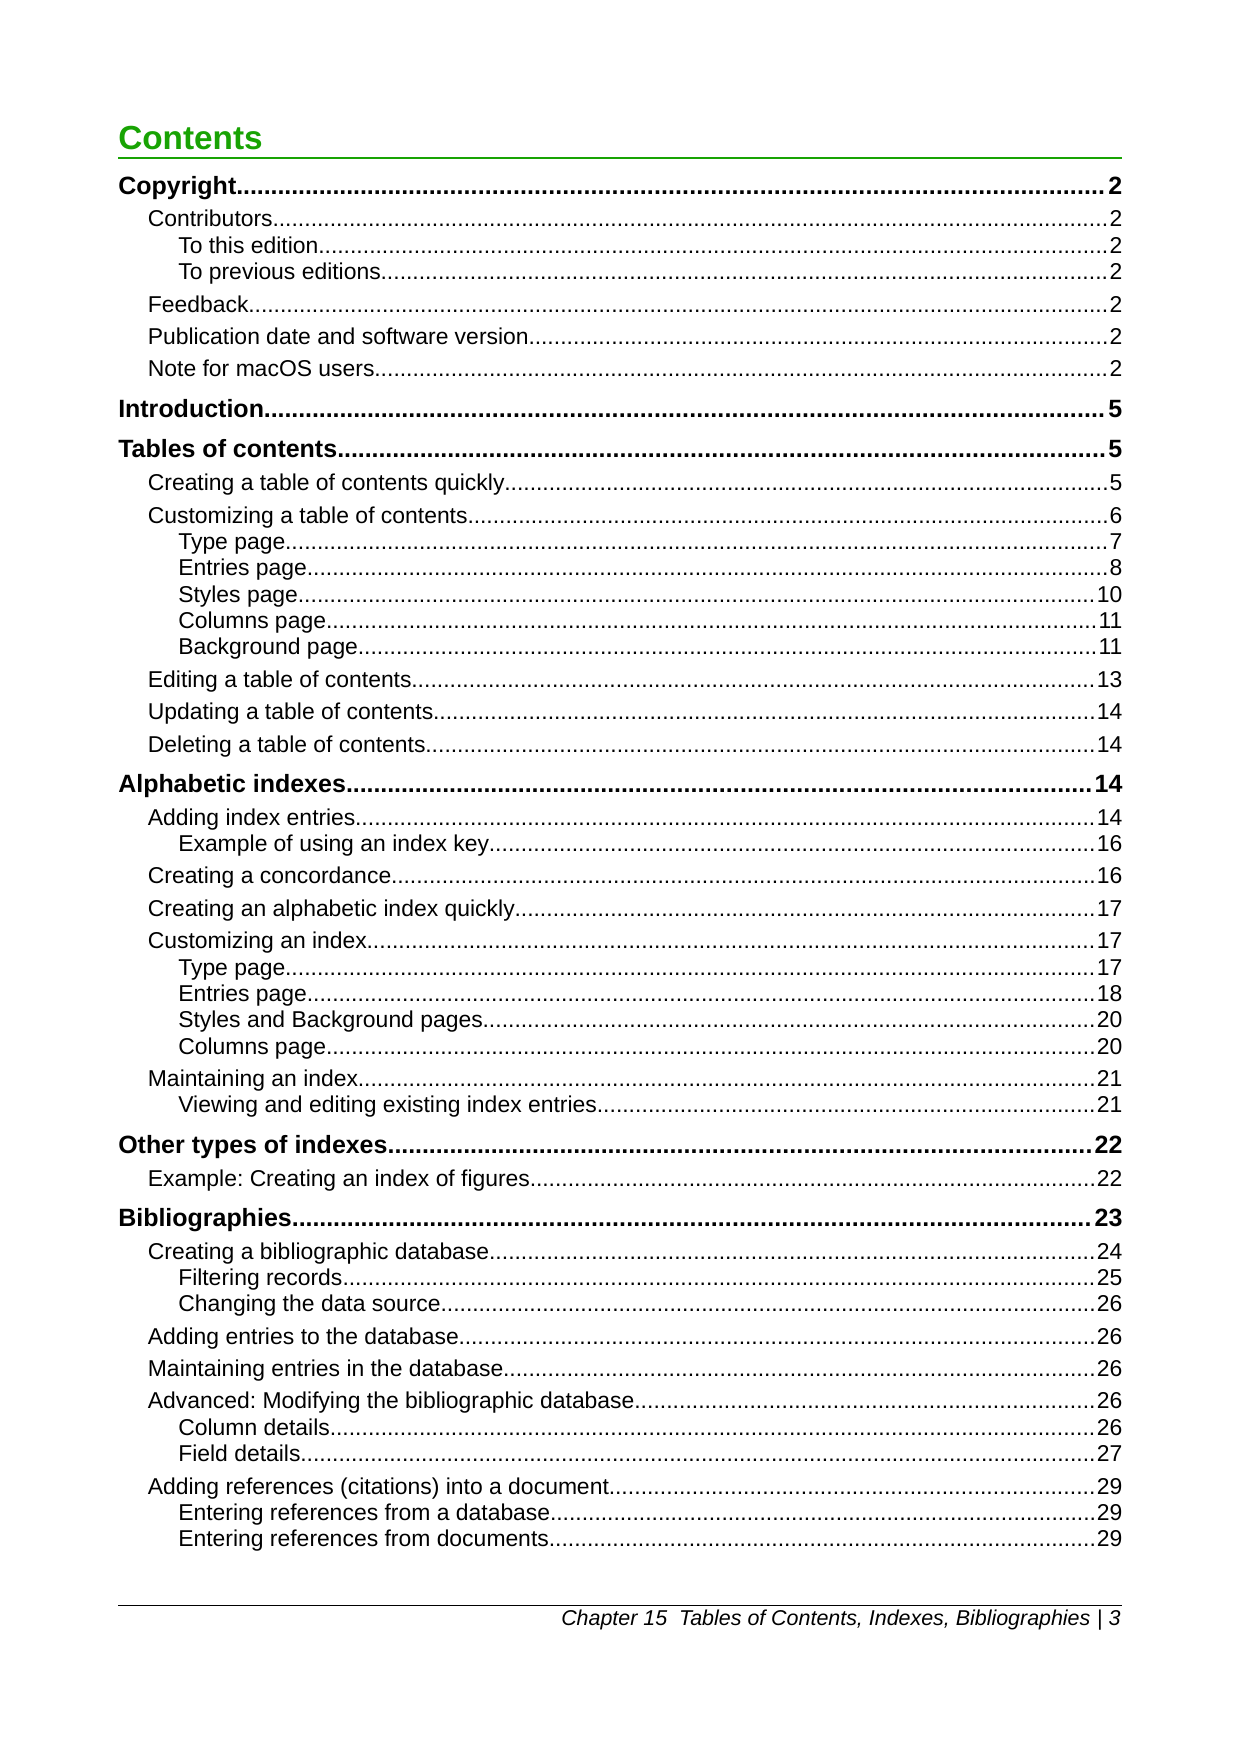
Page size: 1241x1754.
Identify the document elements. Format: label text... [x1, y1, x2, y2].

text Column details 26 [178, 1414, 1122, 1440]
text Creating a concordance 16 [148, 862, 1122, 889]
text Copyright 2 [118, 171, 1122, 199]
text Publication date and software version 2 [148, 323, 1122, 349]
text Customizing an index 17 [148, 927, 1122, 953]
text Feedback 2 [148, 291, 1122, 317]
text Example of using an index key 16 [178, 830, 1122, 856]
text Other types of indexes 22 [118, 1130, 1122, 1158]
text Entries page 18 [178, 980, 1122, 1006]
text Entering references from documents 29 [178, 1525, 1122, 1552]
text Adding entries to the database 26 [148, 1323, 1122, 1349]
text Example: Creating an index of figures 22 [148, 1164, 1122, 1191]
text Adding references (citations) into a document 29 [148, 1473, 1122, 1499]
text Deleting a table of contents 14 [148, 731, 1122, 757]
text To previous editions 2 [178, 258, 1122, 284]
text Entries page 8 [178, 554, 1122, 581]
text Updating a table of contents 14 [148, 698, 1122, 724]
text Styles page 10 [178, 581, 1122, 607]
text Note for macOS users 2 [148, 355, 1122, 382]
text Editing a table of contents 13 [148, 666, 1122, 692]
text Background page 11 [178, 633, 1122, 660]
text Styles and Background pages 20 [178, 1006, 1122, 1033]
text Changing the data source 26 [178, 1290, 1122, 1317]
text To this edition 2 [178, 232, 1122, 258]
text Bibliographies 23 [118, 1203, 1122, 1232]
text Columns page 20 [178, 1033, 1122, 1059]
text Viewing and editing existing index entries 21 [178, 1091, 1122, 1118]
text Creating an alphabetic index quickly 17 [148, 895, 1122, 921]
text Contributors 2 [148, 205, 1122, 232]
subtitle Contents [118, 118, 1122, 157]
text Advanced: Modifying the bibliographic database 26 [148, 1387, 1122, 1414]
text Entering references from a database 29 [178, 1499, 1122, 1525]
text Filtering records 25 [178, 1264, 1122, 1290]
text Maintaining entries in the database 26 [148, 1355, 1122, 1381]
text Maintaining an index 21 [148, 1065, 1122, 1091]
text Type page 17 [178, 953, 1122, 980]
text Adding index entries 14 [148, 804, 1122, 830]
text Customizing a table of contents 6 [148, 502, 1122, 528]
text Tables of contents 5 [118, 434, 1122, 463]
text Alphabetic indexes 14 [118, 769, 1122, 798]
text Creating a table of contents quickly 5 [148, 469, 1122, 496]
text Field details 27 [178, 1440, 1122, 1467]
text Introduction 5 [118, 394, 1122, 422]
text Type page 7 [178, 528, 1122, 554]
text Columns page 11 [178, 607, 1122, 633]
text Creating a bibliographic database 24 [148, 1238, 1122, 1264]
